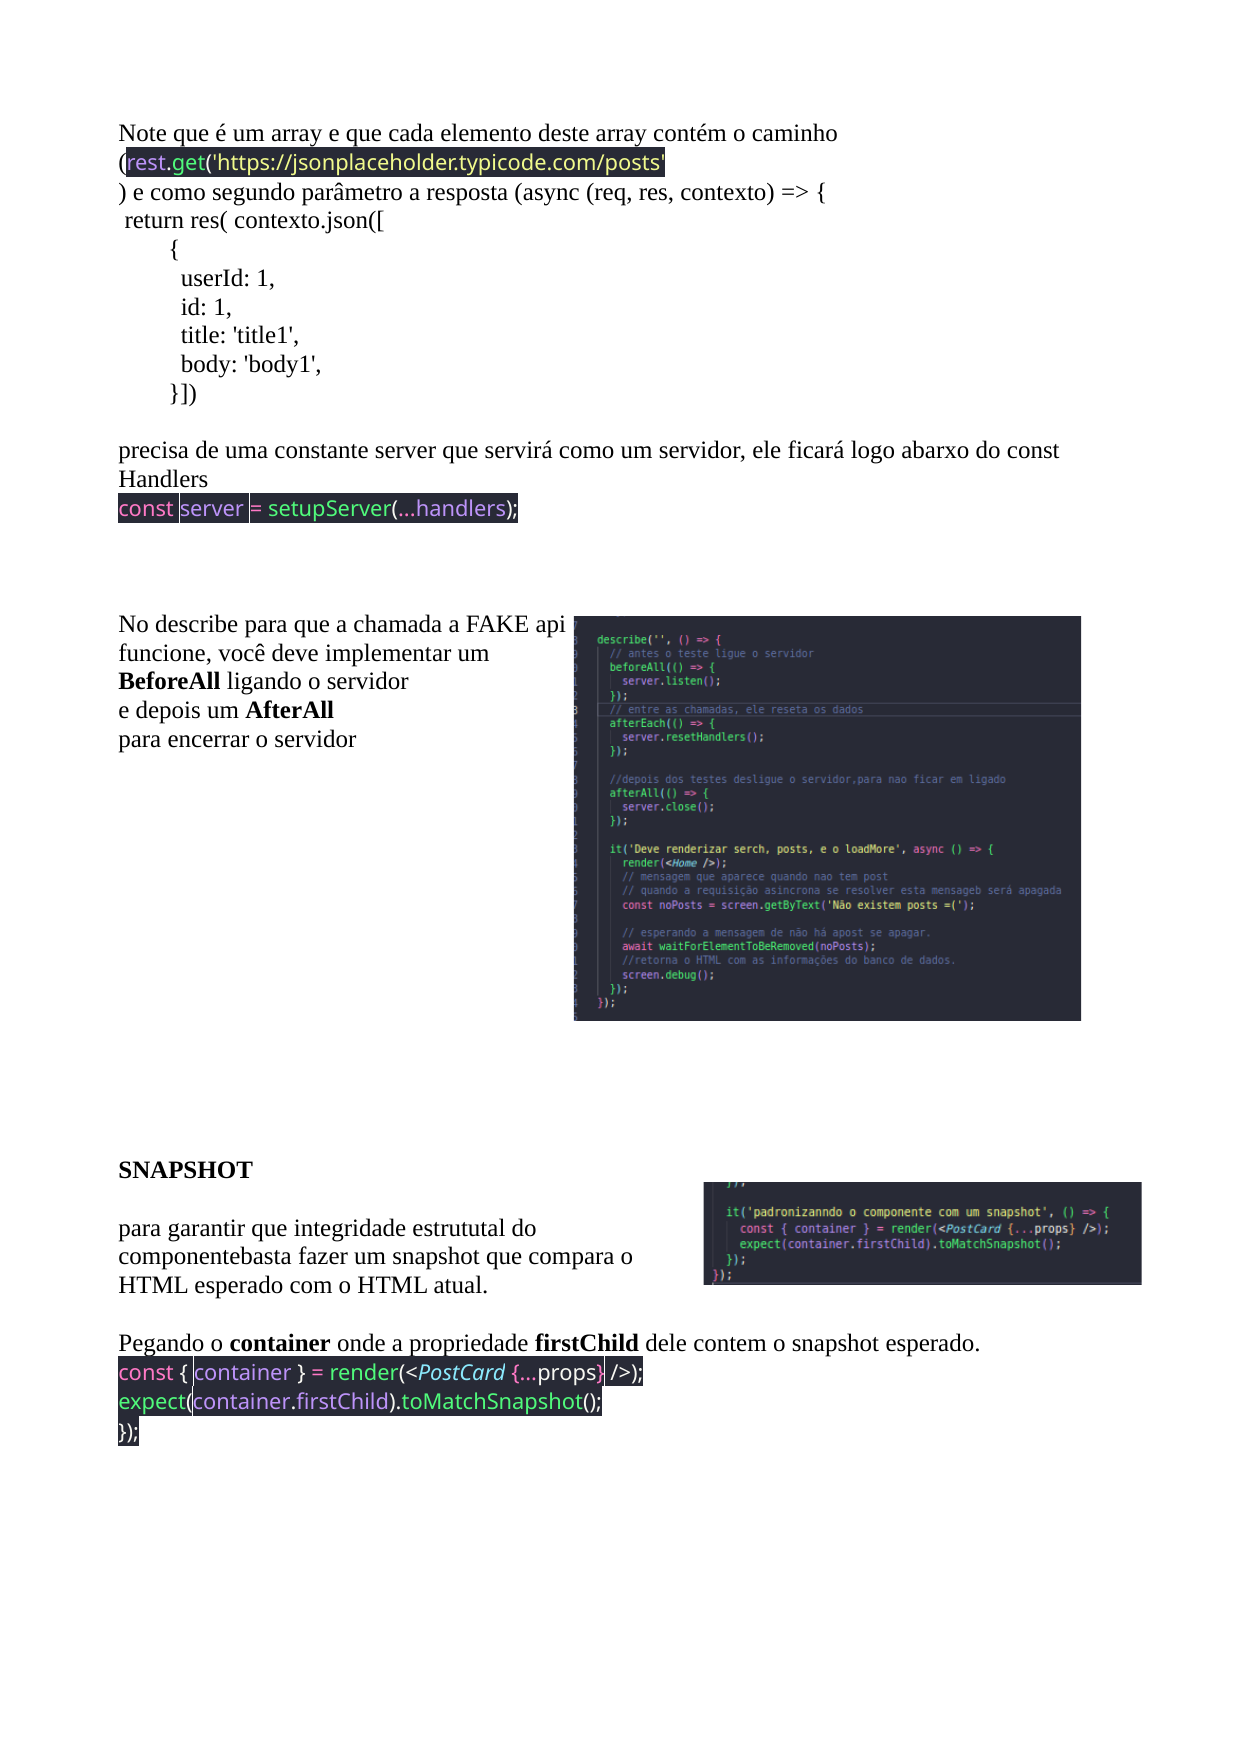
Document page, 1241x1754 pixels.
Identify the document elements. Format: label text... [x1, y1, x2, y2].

text Pegando o container onde a propriedade firstChild dele contem o snapshot esperado. [118, 1328, 1122, 1356]
picture [573, 616, 1082, 1021]
text return res( contexto.json([ [118, 205, 1122, 234]
picture [703, 1182, 1142, 1285]
text [1082, 666, 1122, 695]
text }]) [118, 378, 1122, 407]
text para garantir que integridade estrututal do componentebasta fazer um snapshot que compara o HTML esperado com o HTML atual. [118, 1213, 1122, 1299]
text ) e como segundo parâmetro a resposta (async (req, res, contexto) => { [118, 177, 1122, 205]
text const { container } = render(<PostCard {...props} />); [118, 1356, 1122, 1386]
text BeforeAll ligando o servidor [118, 666, 573, 695]
text No describe para que a chamada a FAKE api funcione, você deve implementar um [118, 609, 1122, 666]
text Note que é um array e que cada elemento deste array contém o caminho (rest.get('https://jsonplaceholder.typicode.com/posts' [118, 118, 1122, 177]
text id: 1, [118, 292, 1122, 320]
text userId: 1, [118, 263, 1122, 292]
text { [118, 234, 1122, 263]
text precisa de uma constante server que servirá como um servidor, ele ficará logo abarxo do const Handlers [118, 435, 1122, 493]
text const server = setupServer(...handlers); [118, 493, 1122, 523]
text SNAPSHOT [118, 1155, 1122, 1184]
text expect(container.firstChild).toMatchSnapshot(); [118, 1386, 1122, 1416]
text [1082, 695, 1122, 724]
text }); [118, 1416, 1122, 1446]
text body: 'body1', [118, 349, 1122, 378]
text [1082, 724, 1122, 753]
text e depois um AfterAll [118, 695, 573, 724]
text title: 'title1', [118, 320, 1122, 349]
text para encerrar o servidor [118, 724, 573, 753]
